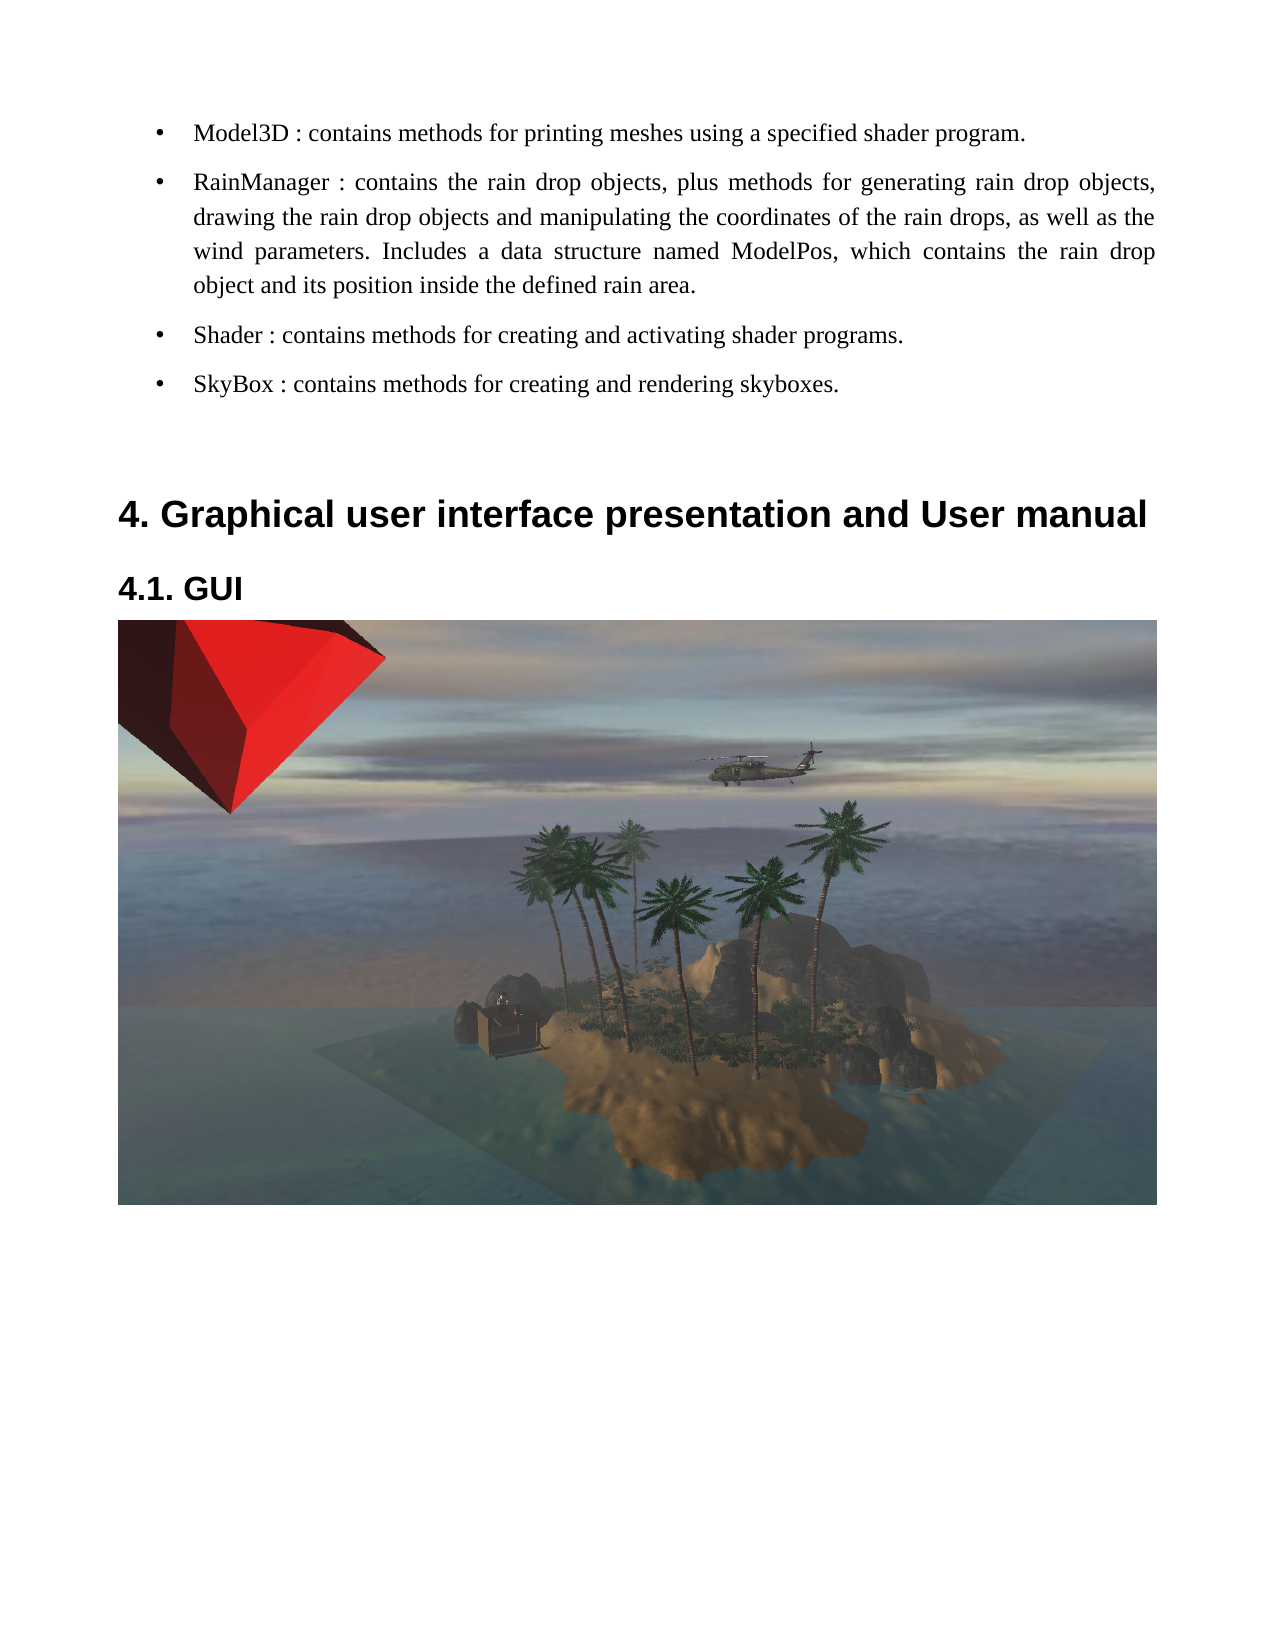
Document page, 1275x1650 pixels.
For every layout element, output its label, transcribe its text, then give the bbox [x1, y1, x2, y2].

picture [118, 620, 1157, 1205]
list Shader : contains methods for creating and activating shader programs. [156, 320, 1157, 348]
list SkyBox : contains methods for creating and rendering skyboxes. [156, 369, 1157, 397]
list Model3D : contains methods for printing meshes using a specified shader program. [156, 118, 1157, 147]
list RainManager : contains the rain drop objects, plus methods for generating rain drop objects, drawing the rain drop objects and manipulating the coordinates of the rain drops, as well as the wind parameters. Includes a data structure named ModelPos, which contains the rain drop object and its position inside the defined rain area. [156, 167, 1157, 299]
subtitle 4.1. GUI [118, 569, 1157, 607]
subtitle 4. Graphical user interface presentation and User manual [118, 492, 1157, 536]
